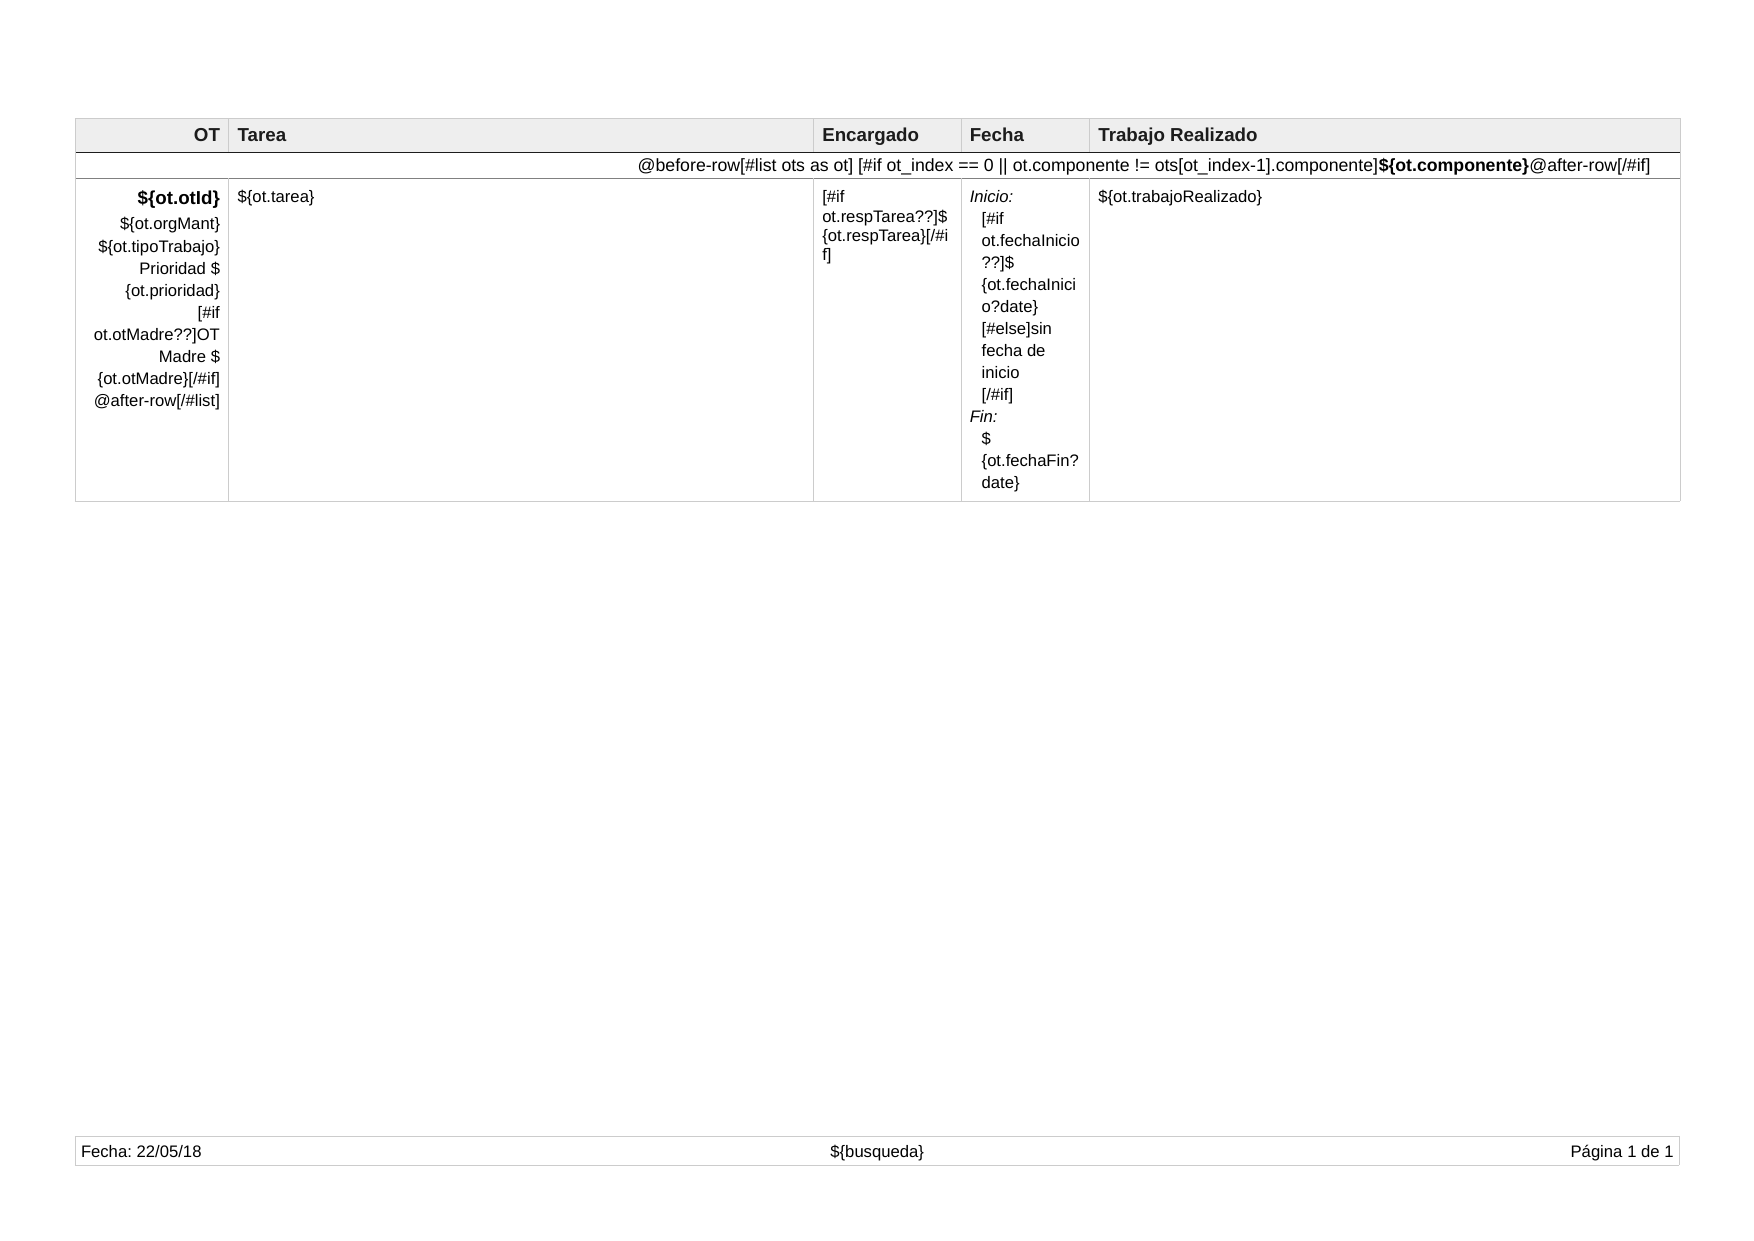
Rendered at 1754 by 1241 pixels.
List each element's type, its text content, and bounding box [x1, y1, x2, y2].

table_header OT [76, 119, 228, 152]
table_header Trabajo Realizado [1090, 119, 1680, 152]
table_cell [#if ot.respTarea??]${ot.respTarea}[/#if] [814, 179, 961, 501]
table_cell @before-row[#list ots as ot] [#if ot_index == 0 || ot.componente != ots[ot_index-1].componente]${ot.componente}@after-row[/#if] [76, 153, 1680, 178]
table_header Encargado [814, 119, 961, 152]
table_header Tarea [229, 119, 813, 152]
table_cell Inicio: [#if ot.fechaInicio??]${ot.fechaInicio?date} [#else]sin fecha de inicio [/#if] Fin: ${ot.fechaFin?date} [962, 179, 1089, 501]
table_cell ${ot.otId} ${ot.orgMant} ${ot.tipoTrabajo} Prioridad ${ot.prioridad} [#if ot.otMadre??]OT Madre ${ot.otMadre}[/#if] @after-row[/#list] [76, 179, 228, 501]
table_cell ${ot.trabajoRealizado} [1090, 179, 1680, 501]
table_cell ${ot.tarea} [229, 179, 813, 501]
table_header Fecha [962, 119, 1089, 152]
